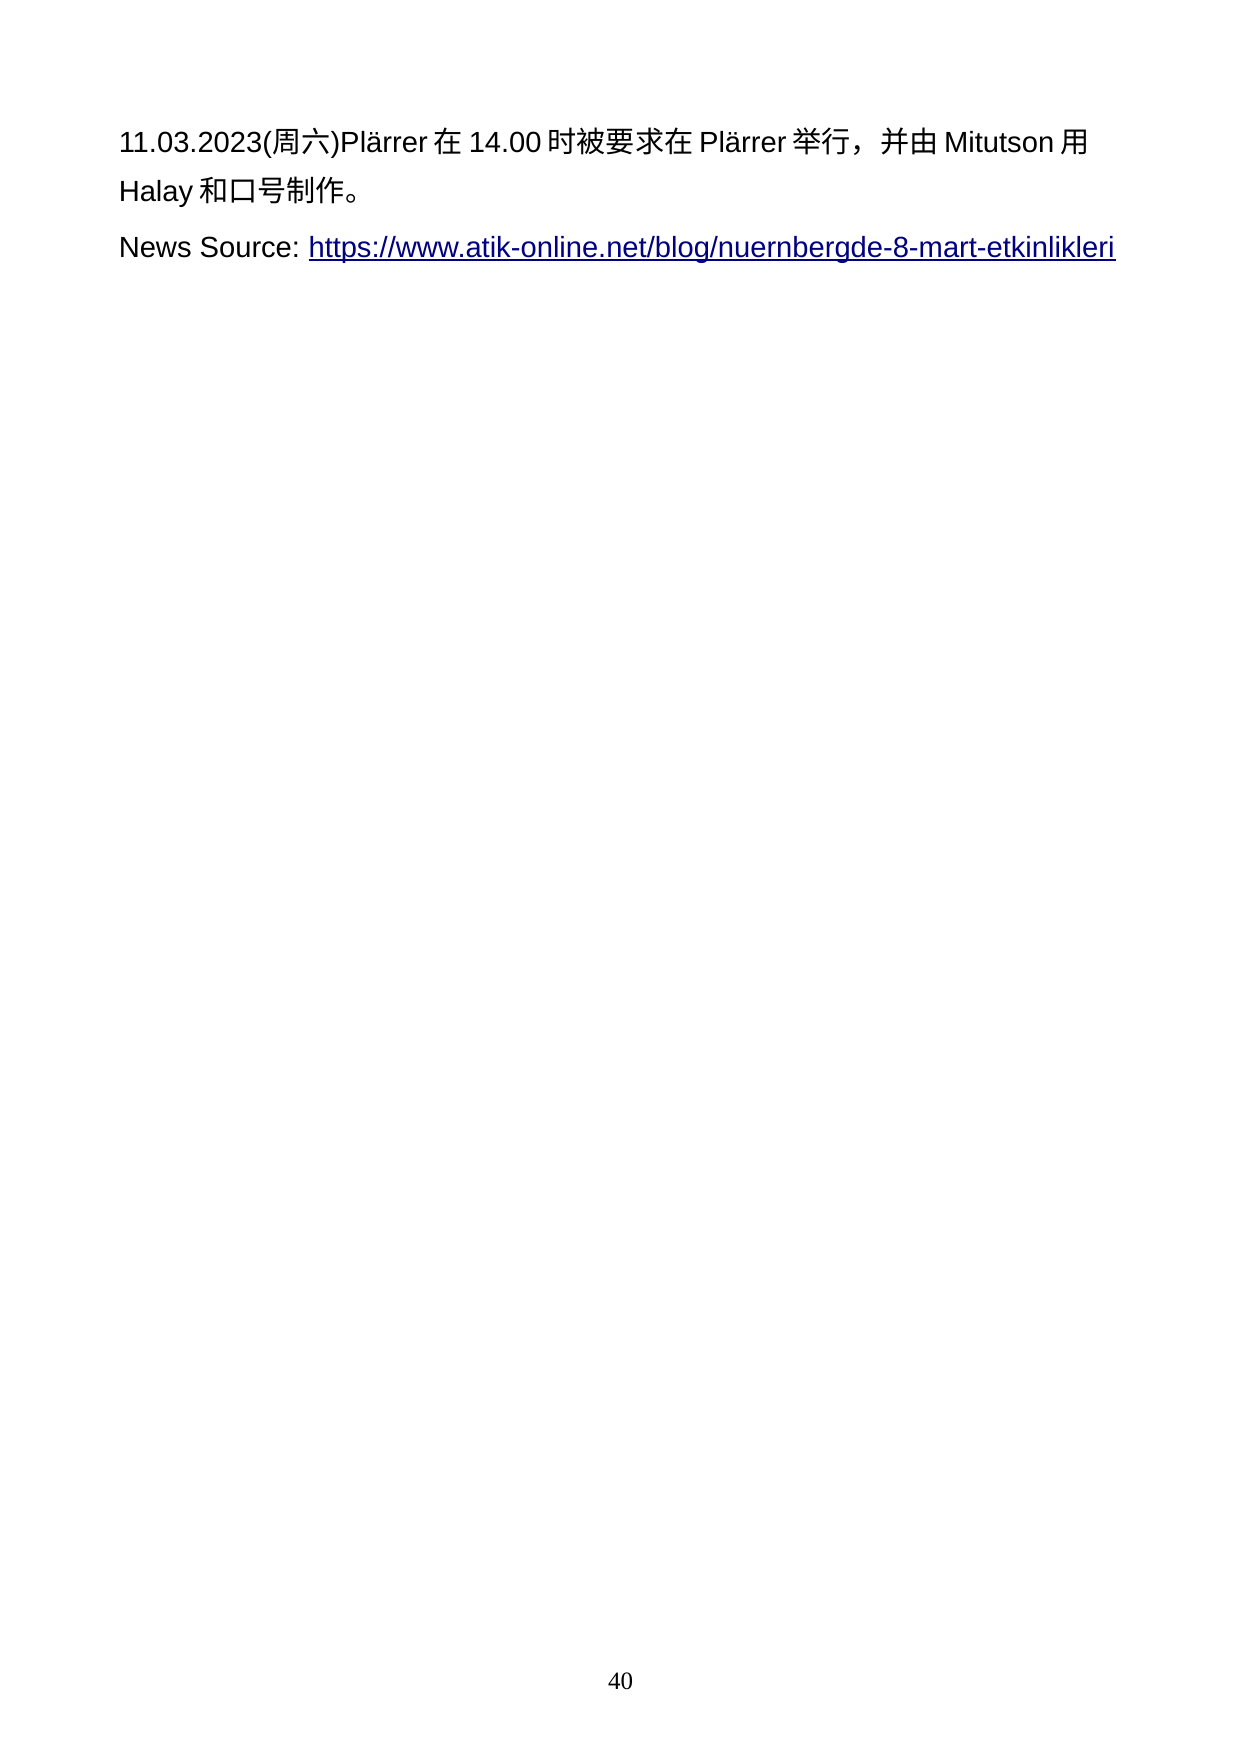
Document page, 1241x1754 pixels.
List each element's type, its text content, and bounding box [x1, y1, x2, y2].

text 再次在纽伦堡举行了一场集会，参加了世界工作妇女节，其新女子的新女性的组成部分。 大约有500人参加韦利迪(Verlidi)，从18.00开始于魏图(WeißTurm)参加集会。 而且，伊朗的女性是自由的歌曲。 然后Wenn wir Streiken Steht死亡静止。 Jin JiyanAzadi.FrauenKämpfenInternational。 另外，11.03.2023(周六)Plärrer在14.00时被要求在Plärrer举行，并由Mitutson用Halay和口号制作。 [118, 118, 1122, 209]
text News Source: https://www.atik-online.net/blog/nuernbergde-8-mart-etkinlikleri [118, 230, 1122, 264]
